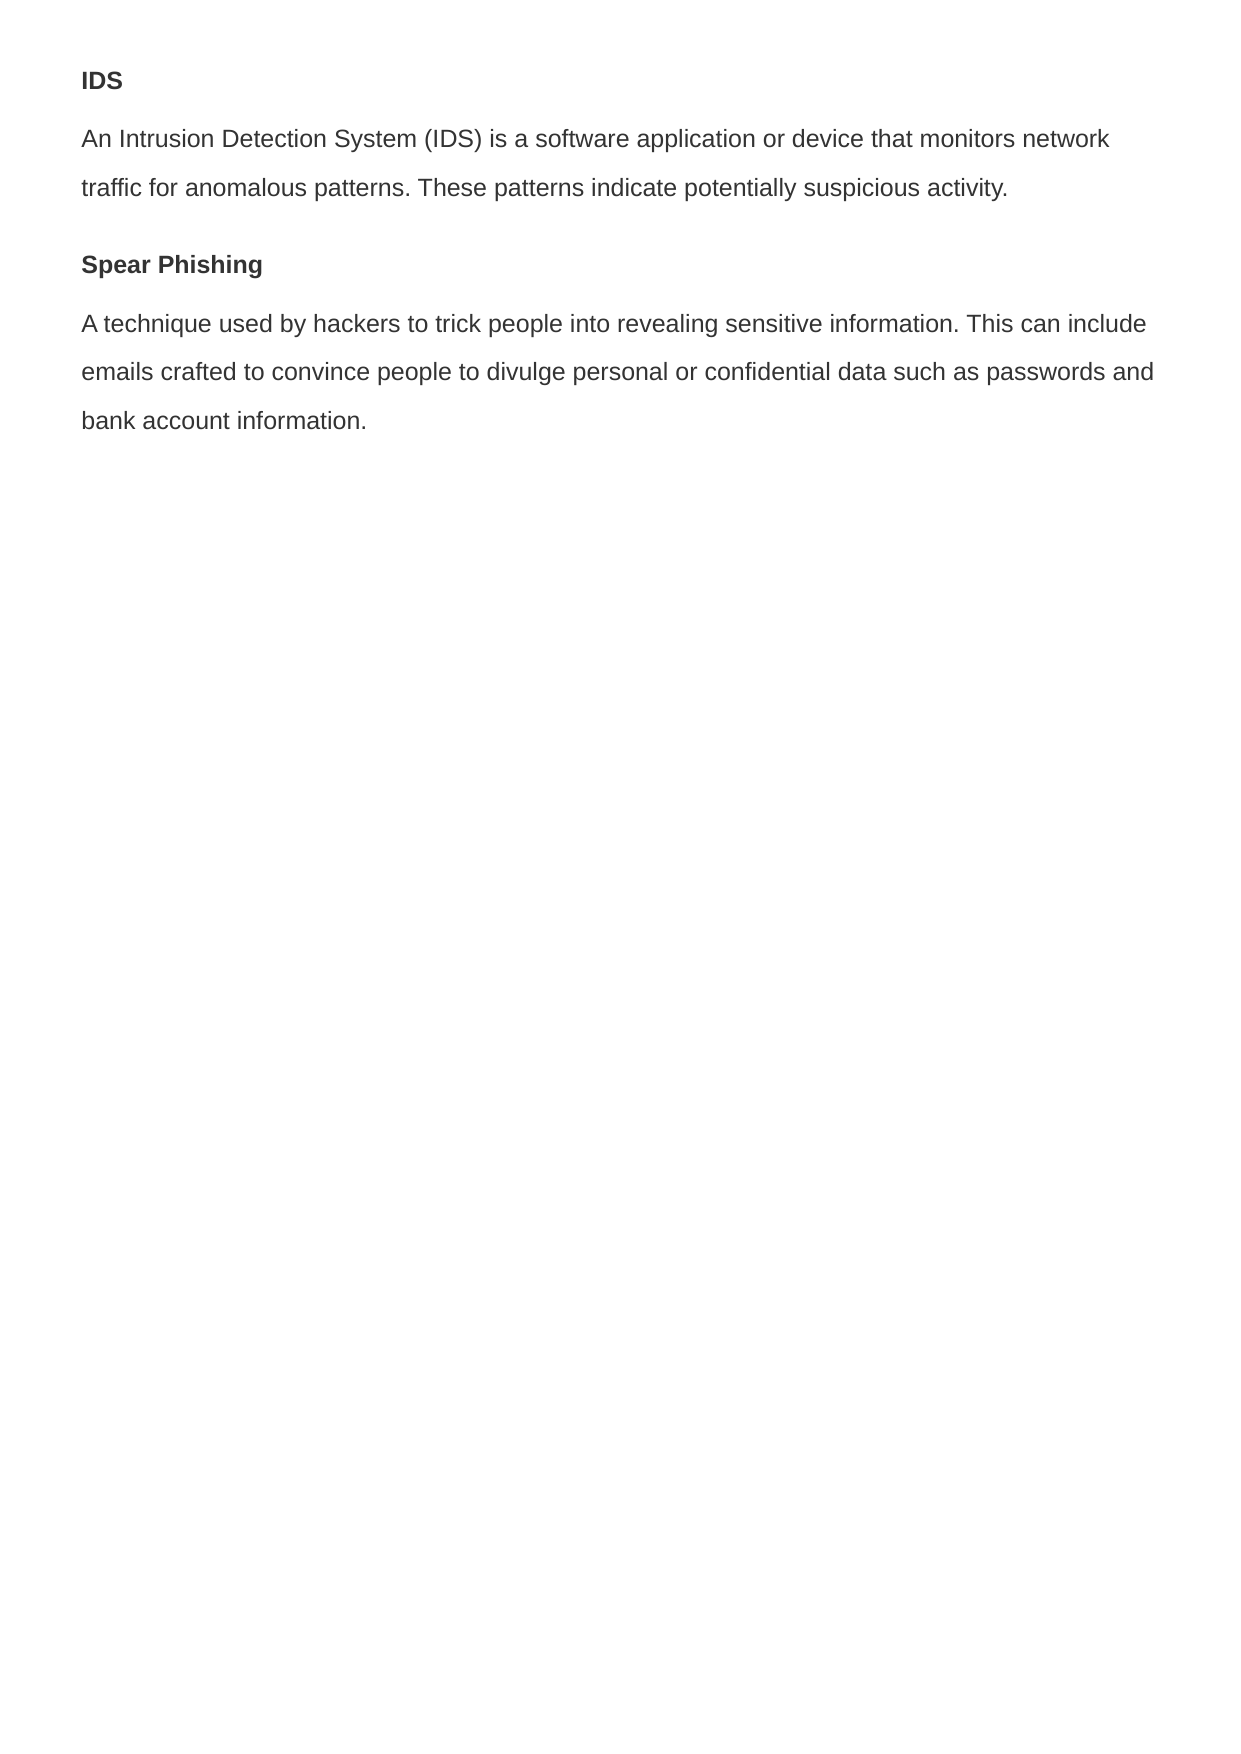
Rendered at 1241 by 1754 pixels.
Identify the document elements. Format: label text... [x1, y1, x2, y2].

text IDS [81, 66, 1170, 94]
text A technique used by hackers to trick people into revealing sensitive information. This can include emails crafted to convince people to divulge personal or confidential data such as passwords and bank account information. [81, 308, 1170, 435]
text An Intrusion Detection System (IDS) is a software application or device that monitors network traffic for anomalous patterns. These patterns indicate potentially suspicious activity. [81, 124, 1170, 201]
text Spear Phishing [81, 250, 1170, 279]
